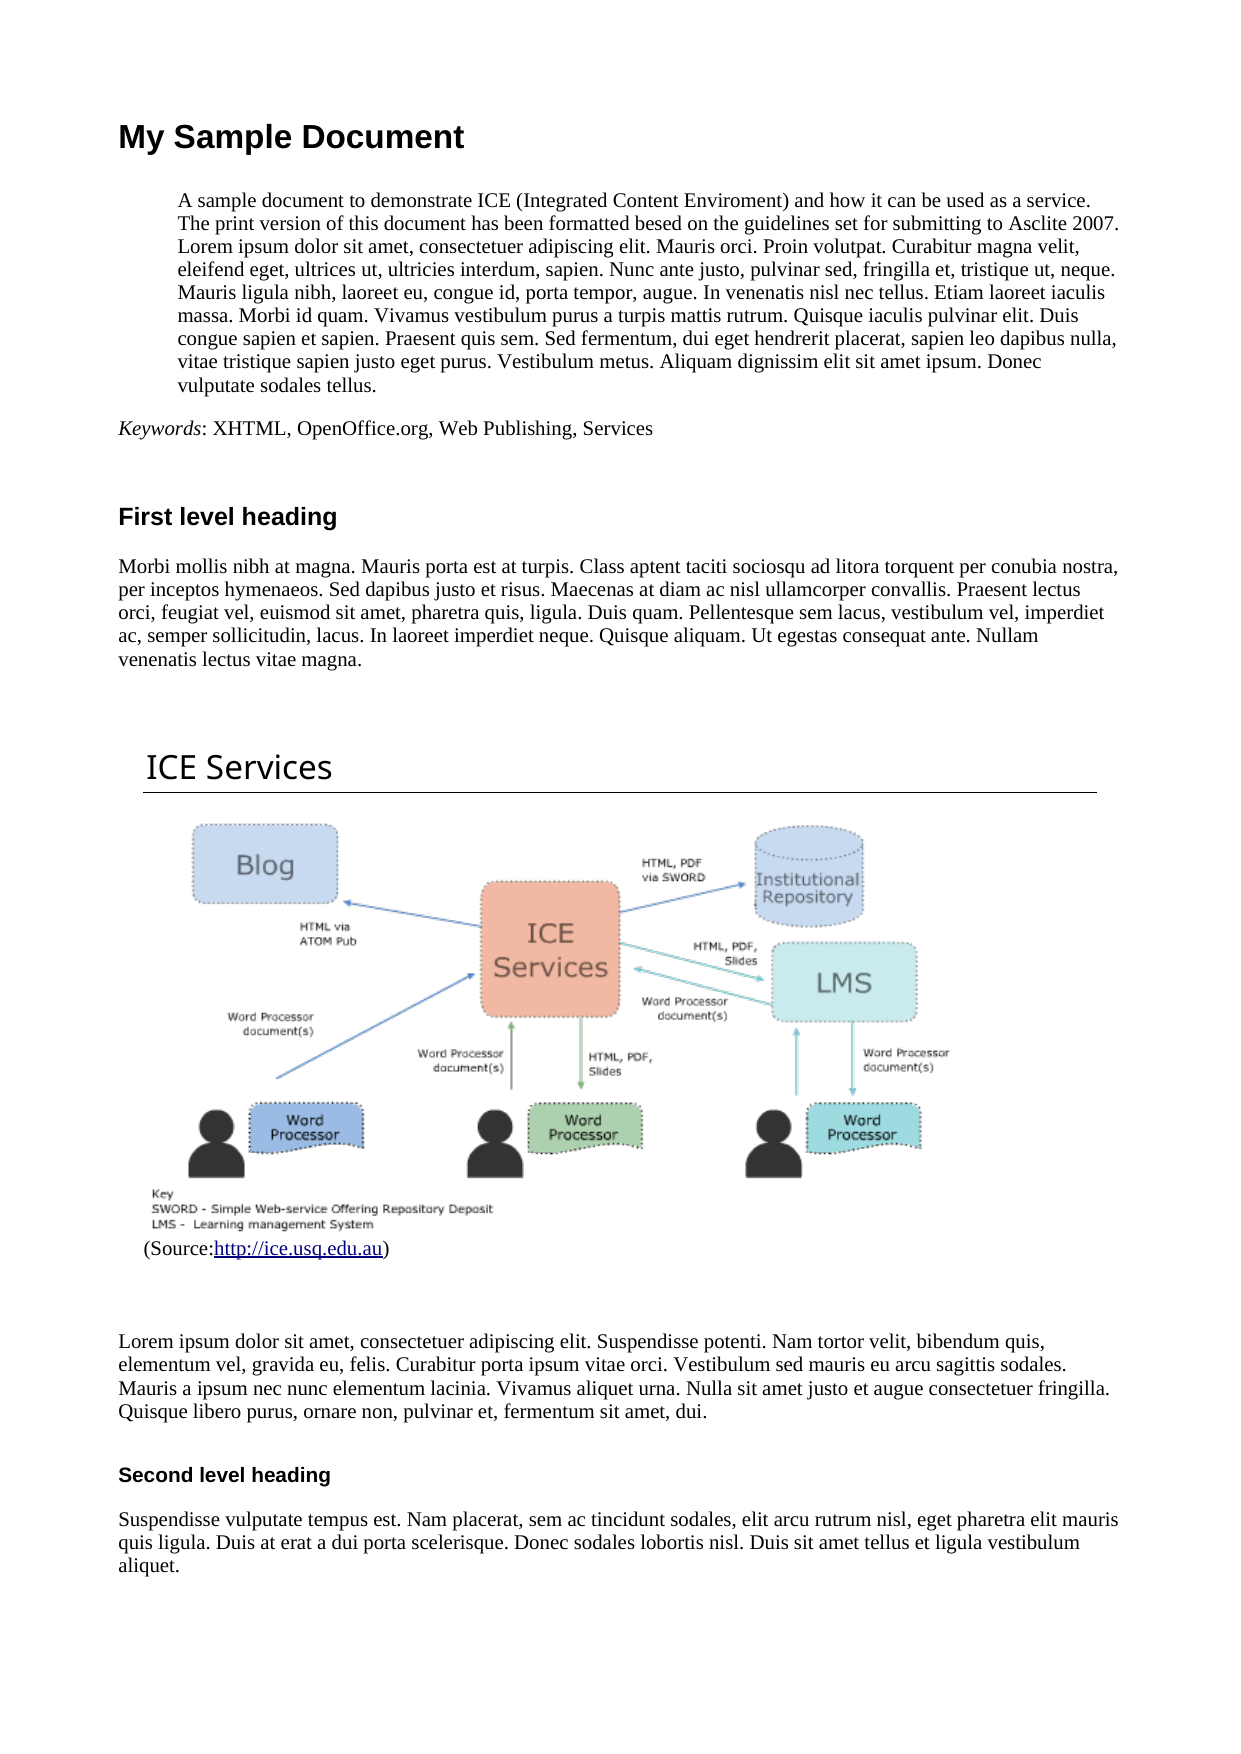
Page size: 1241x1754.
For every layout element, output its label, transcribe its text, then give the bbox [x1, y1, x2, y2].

text Suspendisse vulputate tempus est. Nam placerat, sem ac tincidunt sodales, elit arcu rutrum nisl, eget pharetra elit mauris quis ligula. Duis at erat a dui porta scelerisque. Donec sodales lobortis nisl. Duis sit amet tellus et ligula vestibulum aliquet. [118, 1508, 1122, 1577]
picture [143, 817, 1002, 1237]
text Keywords: XHTML, OpenOffice.org, Web Publishing, Services [118, 417, 1122, 440]
table_header [143, 793, 1097, 812]
title My Sample Document [118, 118, 1122, 155]
text A sample document to demonstrate ICE (Integrated Content Enviroment) and how it can be used as a service. The print version of this document has been formatted besed on the guidelines set for submitting to Asclite 2007. Lorem ipsum dolor sit amet, consectetuer adipiscing elit. Mauris orci. Proin volutpat. Curabitur magna velit, eleifend eget, ultrices ut, ultricies interdum, sapien. Nunc ante justo, pulvinar sed, fringilla et, tristique ut, neque. Mauris ligula nibh, laoreet eu, congue id, porta tempor, augue. In venenatis nisl nec tellus. Etiam laoreet iaculis massa. Morbi id quam. Vivamus vestibulum purus a turpis mattis rutrum. Quisque iaculis pulvinar elit. Duis congue sapien et sapien. Praesent quis sem. Sed fermentum, dui eget hendrerit placerat, sapien leo dapibus nulla, vitae tristique sapien justo eget purus. Vestibulum metus. Aliquam dignissim elit sit amet ipsum. Donec vulputate sodales tellus. [177, 188, 1122, 397]
text Morbi mollis nibh at magna. Mauris porta est at turpis. Class aptent taciti sociosqu ad litora torquent per conubia nostra, per inceptos hymenaeos. Sed dapibus justo et risus. Maecenas at diam ac nisl ullamcorper convallis. Praesent lectus orci, feugiat vel, euismod sit amet, pharetra quis, ligula. Duis quam. Pellentesque sem lacus, vestibulum vel, imperdiet ac, semper sollicitudin, lacus. In laoreet imperdiet neque. Quisque aliquam. Ut egestas consequat ante. Nullam venenatis lectus vitae magna. [118, 555, 1122, 671]
table_header ICE Services [143, 735, 1097, 792]
text First level heading [118, 502, 1122, 530]
text Lorem ipsum dolor sit amet, consectetuer adipiscing elit. Suspendisse potenti. Nam tortor velit, bibendum quis, elementum vel, gravida eu, felis. Curabitur porta ipsum vitae orci. Vestibulum sed mauris eu arcu sagittis sodales. Mauris a ipsum nec nunc elementum lacinia. Vivamus aliquet urna. Nulla sit amet justo et augue consectetuer fringilla. Quisque libero purus, ornare non, pulvinar et, fermentum sit amet, dui. [118, 1330, 1122, 1423]
text Second level heading [118, 1464, 1122, 1487]
table_cell (Source:http://ice.usq.edu.au) [143, 812, 1097, 1286]
